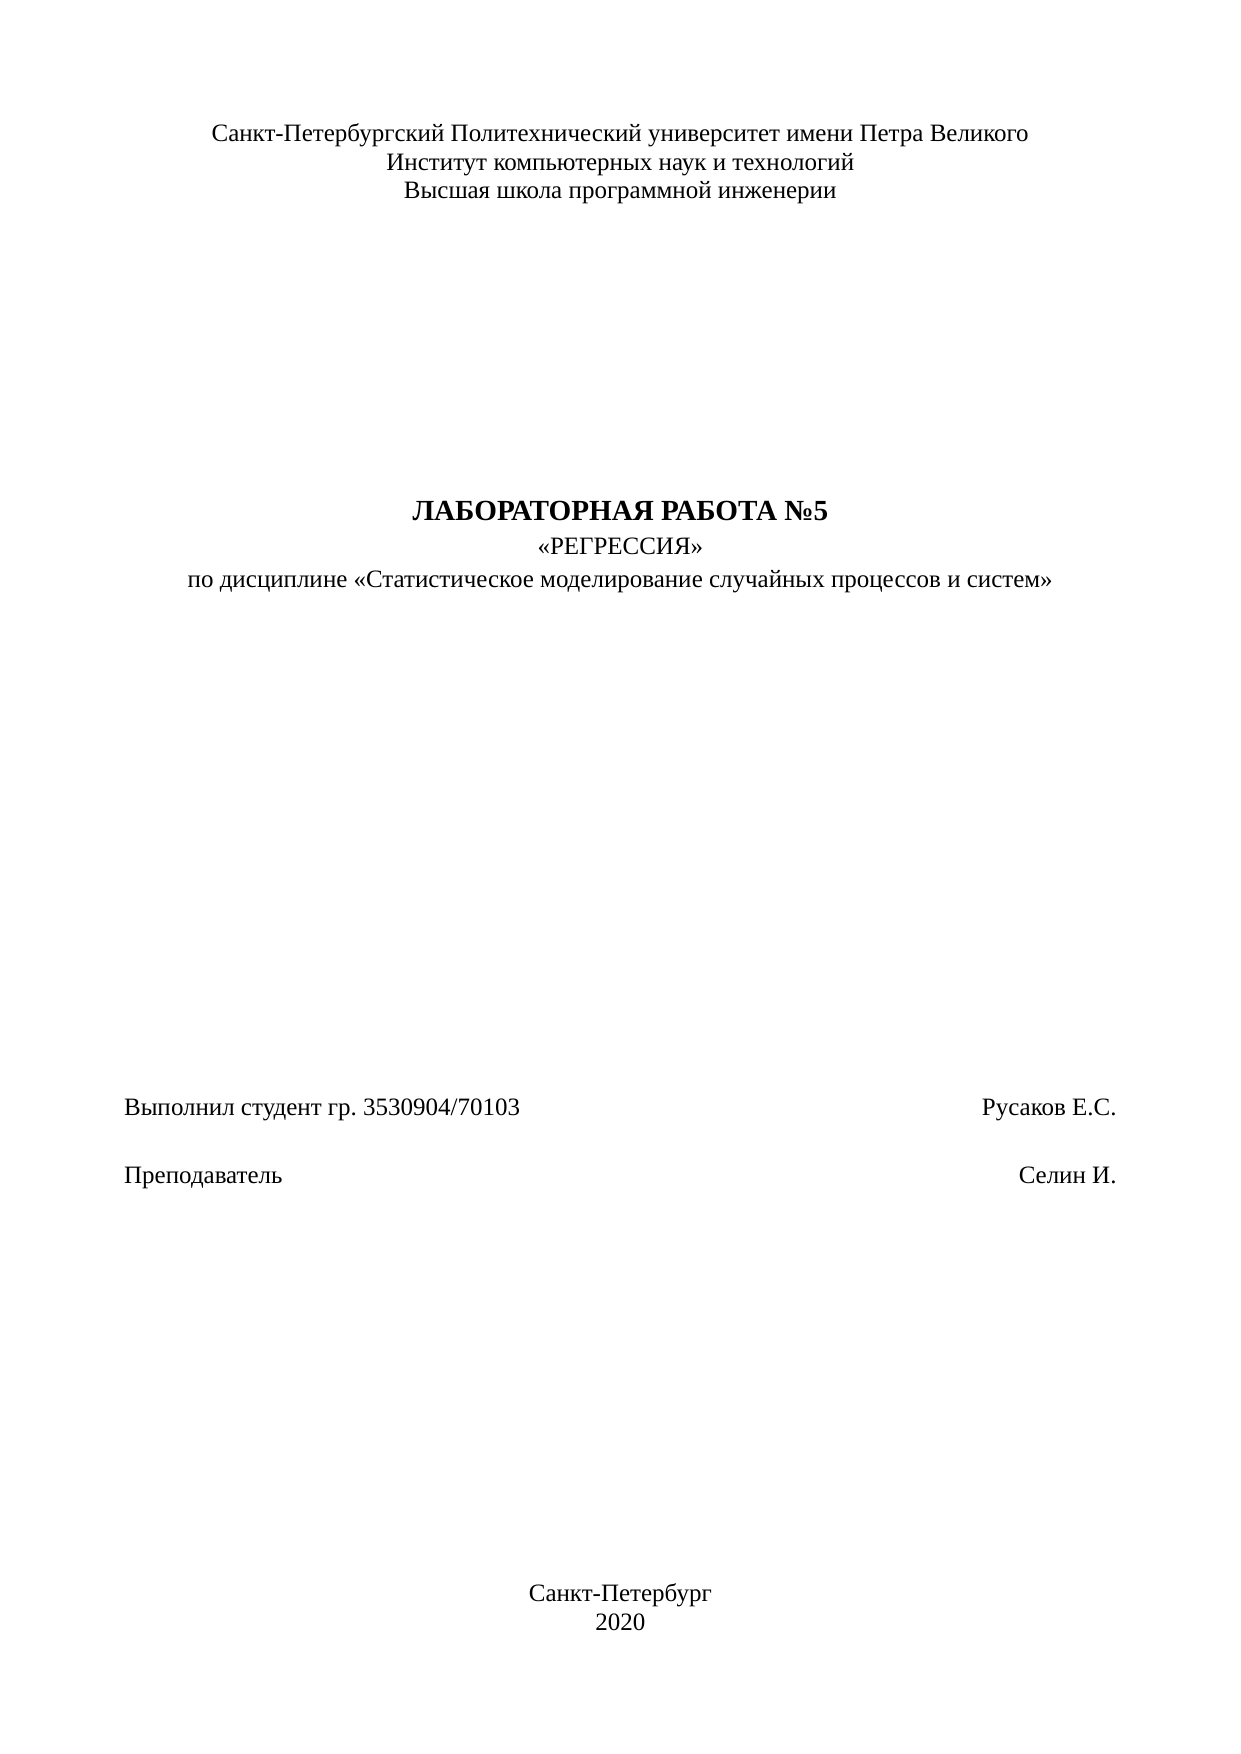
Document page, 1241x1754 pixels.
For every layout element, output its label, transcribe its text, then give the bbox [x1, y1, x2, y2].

table_cell Преподаватель [118, 1155, 620, 1195]
text по дисциплине «Статистическое моделирование случайных процессов и систем» [118, 564, 1122, 593]
text «РЕГРЕССИЯ» [118, 531, 1122, 560]
text ЛАБОРАТОРНАЯ РАБОТА №5 [118, 493, 1122, 526]
table_cell Селин И. [620, 1155, 1122, 1195]
table_header Выполнил студент гр. 3530904/70103 [118, 1086, 620, 1155]
table_header Русаков Е.С. [620, 1086, 1122, 1155]
